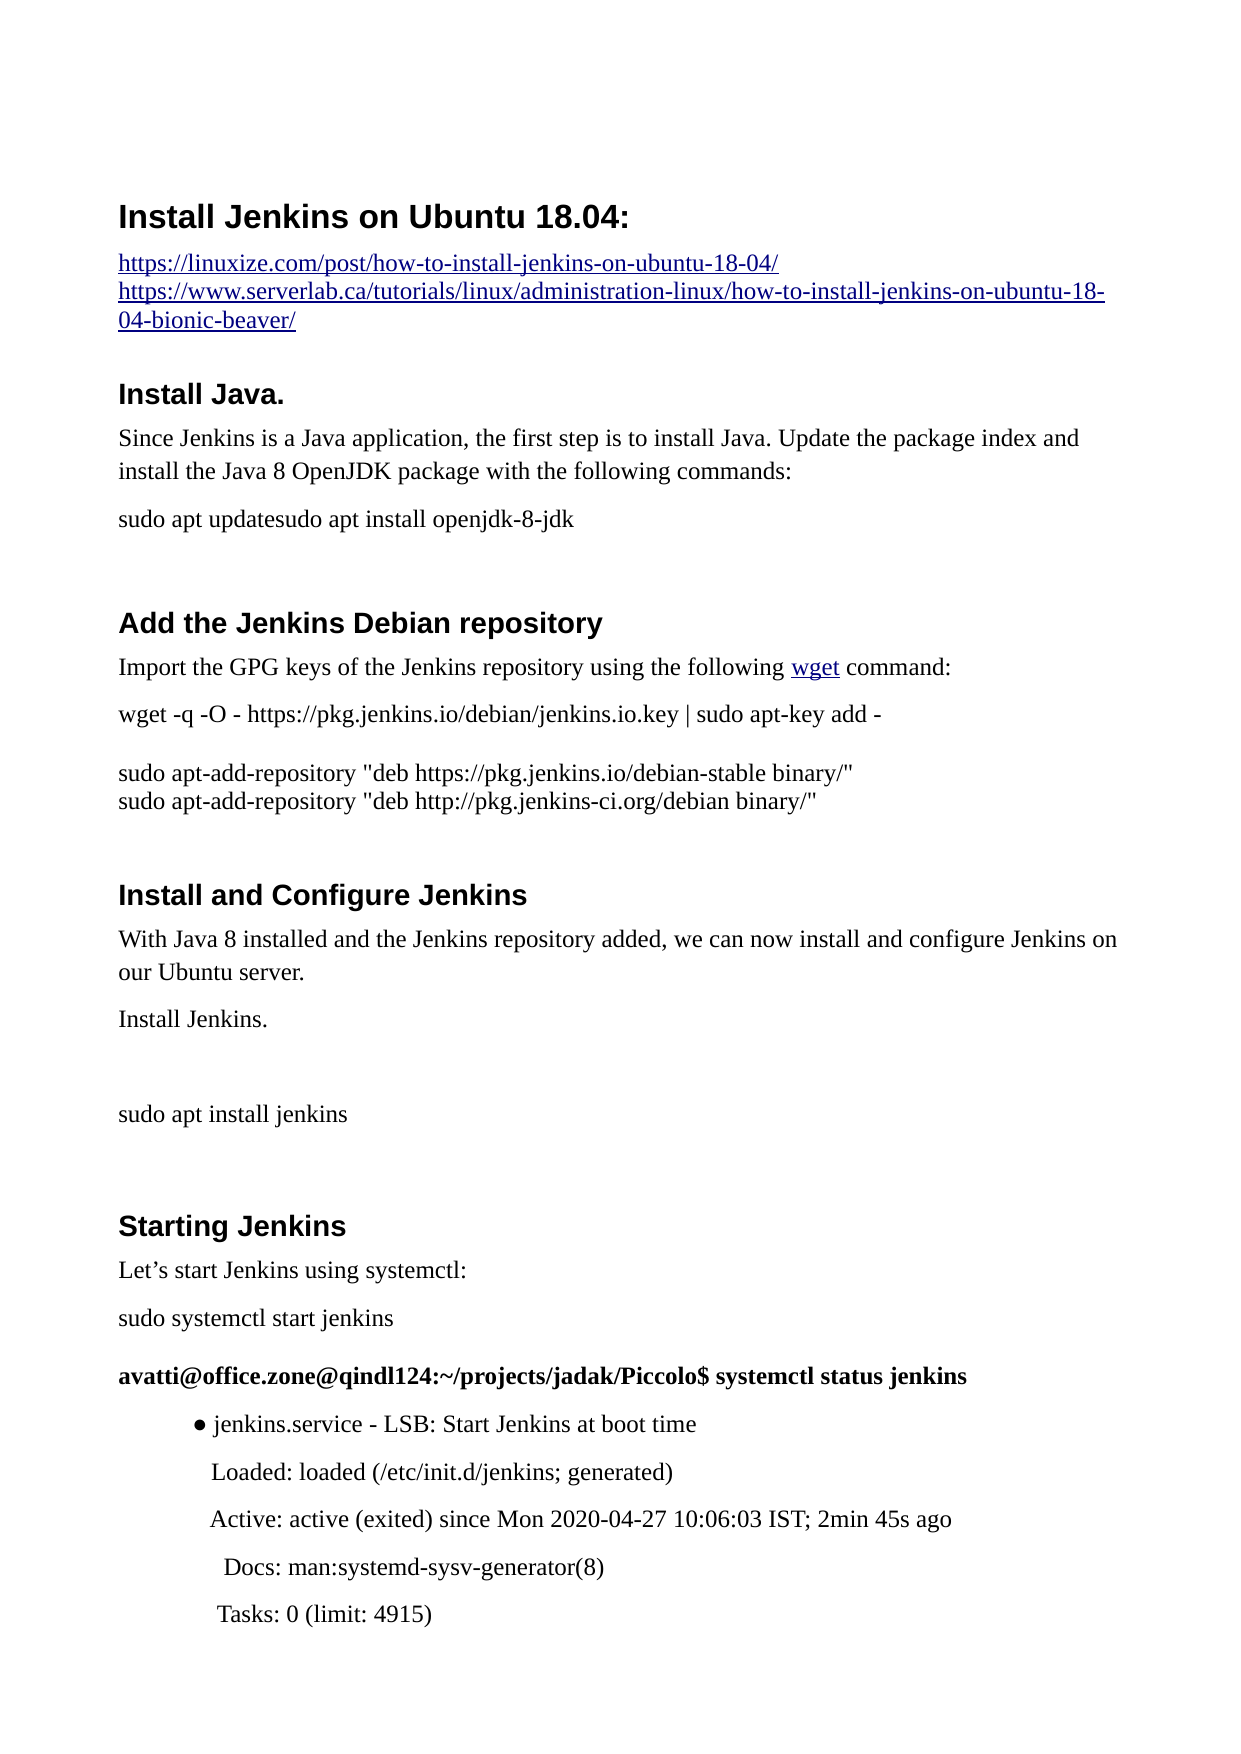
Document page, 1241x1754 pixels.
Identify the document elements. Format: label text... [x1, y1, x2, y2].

text Loaded: loaded (/etc/init.d/jenkins; generated) [192, 1457, 1122, 1485]
text sudo apt-add-repository "deb http://pkg.jenkins-ci.org/debian binary/" [118, 786, 1122, 815]
text sudo apt install jenkins [118, 1099, 1122, 1128]
text Import the GPG keys of the Jenkins repository using the following wget command: [118, 652, 1122, 681]
subtitle Install Java. [118, 377, 1122, 411]
subtitle Install Jenkins on Ubuntu 18.04: [118, 196, 1122, 235]
text https://www.serverlab.ca/tutorials/linux/administration-linux/how-to-install-jenkins-on-ubuntu-18-04-bionic-beaver/ [118, 276, 1122, 334]
text ● jenkins.service - LSB: Start Jenkins at boot time [192, 1409, 1122, 1438]
text avatti@office.zone@qindl124:~/projects/jadak/Piccolo$ systemctl status jenkins [118, 1361, 1122, 1390]
text wget -q -O - https://pkg.jenkins.io/debian/jenkins.io.key | sudo apt-key add - [118, 699, 1122, 728]
text Active: active (exited) since Mon 2020-04-27 10:06:03 IST; 2min 45s ago [192, 1504, 1122, 1533]
text Let’s start Jenkins using systemctl: [118, 1256, 1122, 1284]
subtitle Install and Configure Jenkins [118, 877, 1122, 911]
text Since Jenkins is a Java application, the first step is to install Java. Update the package index and install the Java 8 OpenJDK package with the following commands: [118, 423, 1122, 485]
text sudo systemctl start jenkins [118, 1303, 1122, 1332]
text Tasks: 0 (limit: 4915) [192, 1599, 1122, 1628]
text With Java 8 installed and the Jenkins repository added, we can now install and configure Jenkins on our Ubuntu server. [118, 924, 1122, 985]
text sudo apt updatesudo apt install openjdk-8-jdk [118, 504, 1122, 533]
text https://linuxize.com/post/how-to-install-jenkins-on-ubuntu-18-04/ [118, 248, 1122, 276]
text Docs: man:systemd-sysv-generator(8) [192, 1552, 1122, 1581]
text sudo apt-add-repository "deb https://pkg.jenkins.io/debian-stable binary/" [118, 758, 1122, 786]
text Install Jenkins. [118, 1004, 1122, 1033]
subtitle Add the Jenkins Debian repository [118, 606, 1122, 639]
subtitle Starting Jenkins [118, 1209, 1122, 1243]
